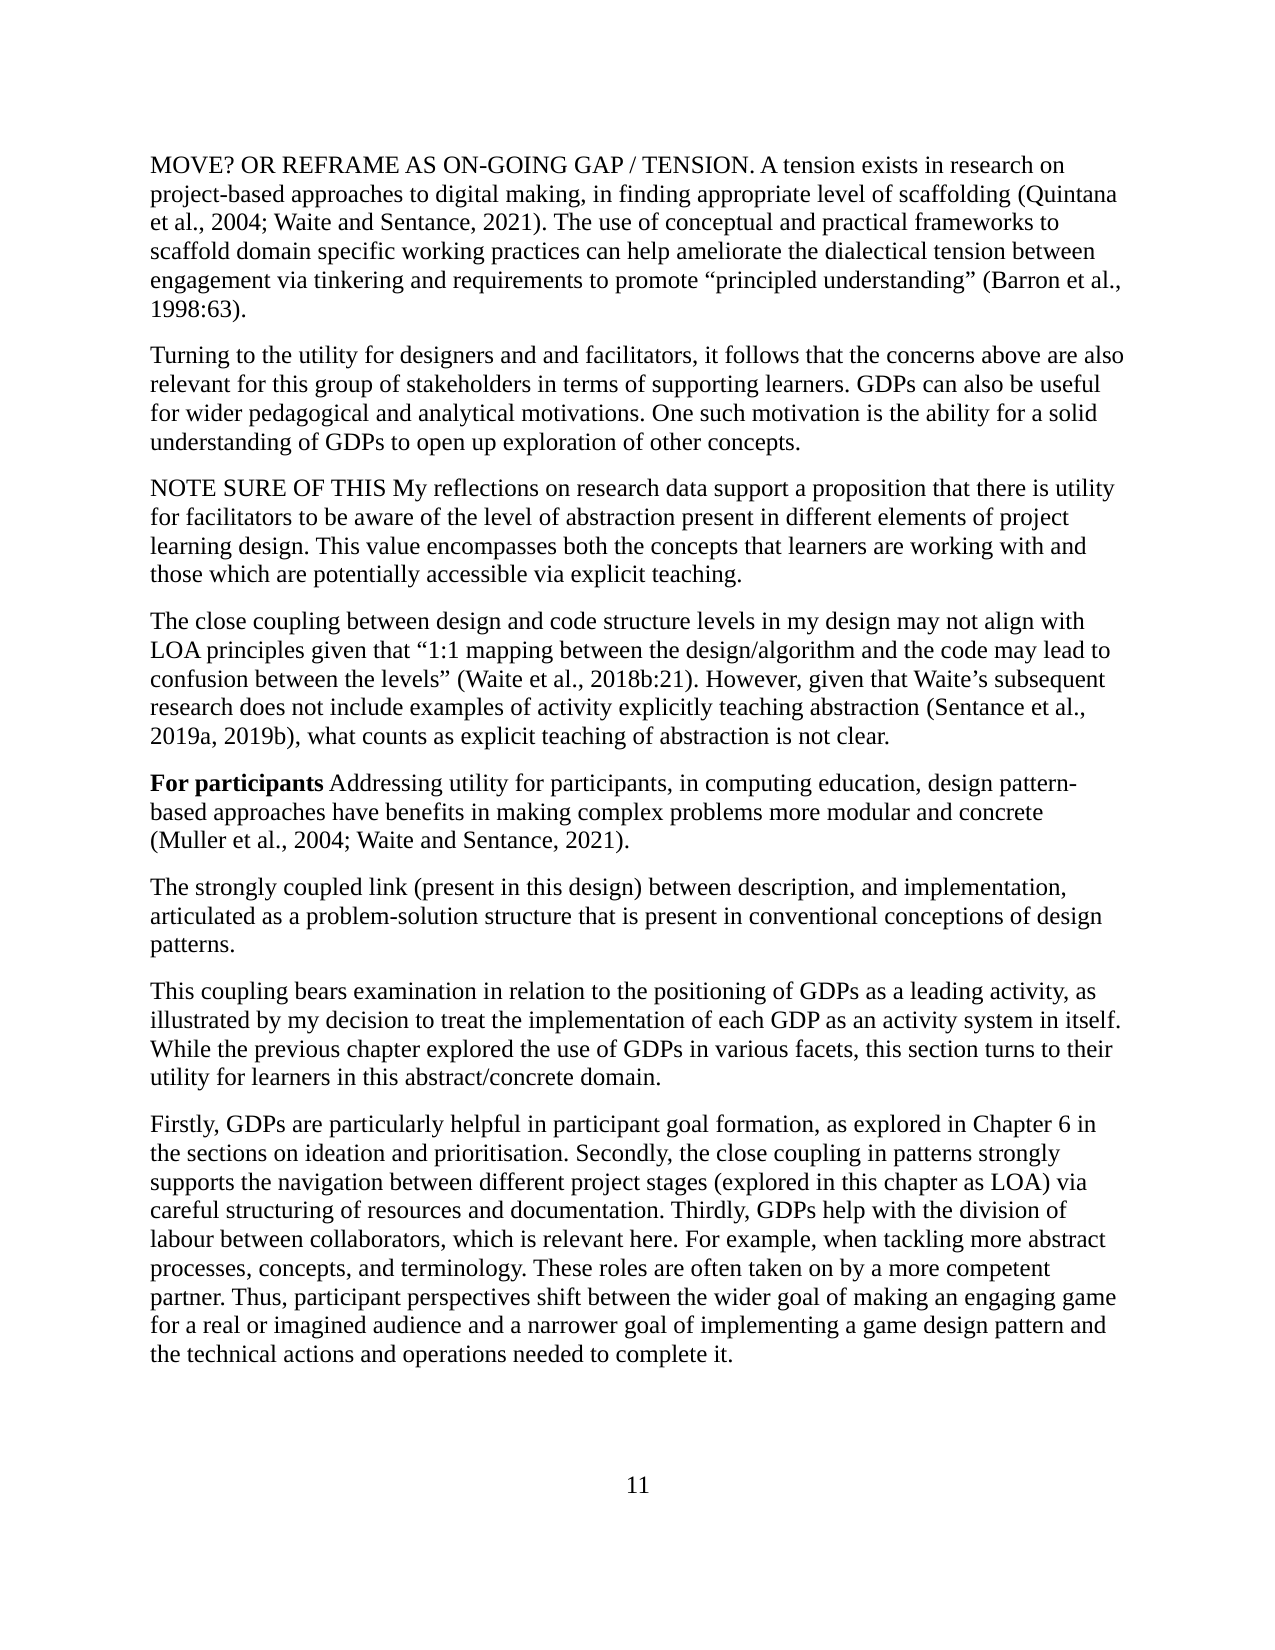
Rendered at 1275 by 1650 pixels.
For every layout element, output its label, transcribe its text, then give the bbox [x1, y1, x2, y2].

text For participants Addressing utility for participants, in computing education, design pattern-based approaches have benefits in making complex problems more modular and concrete (Muller et al., 2004; Waite and Sentance, 2021). [150, 768, 1125, 854]
text The close coupling between design and code structure levels in my design may not align with LOA principles given that “1:1 mapping between the design/algorithm and the code may lead to confusion between the levels” (Waite et al., 2018b:21). However, given that Waite’s subsequent research does not include examples of activity explicitly teaching abstraction (Sentance et al., 2019a, 2019b), what counts as explicit teaching of abstraction is not clear. [150, 606, 1125, 750]
text NOTE SURE OF THIS My reflections on research data support a proposition that there is utility for facilitators to be aware of the level of abstraction present in different elements of project learning design. This value encompasses both the concepts that learners are working with and those which are potentially accessible via explicit teaching. [150, 473, 1125, 588]
text The strongly coupled link (present in this design) between description, and implementation, articulated as a problem-solution structure that is present in conventional conceptions of design patterns. [150, 872, 1125, 958]
text Firstly, GDPs are particularly helpful in participant goal formation, as explored in Chapter 6 in the sections on ideation and prioritisation. Secondly, the close coupling in patterns strongly supports the navigation between different project stages (explored in this chapter as LOA) via careful structuring of resources and documentation. Thirdly, GDPs help with the division of labour between collaborators, which is relevant here. For example, when tackling more abstract processes, concepts, and terminology. These roles are often taken on by a more competent partner. Thus, participant perspectives shift between the wider goal of making an engaging game for a real or imagined audience and a narrower goal of implementing a game design pattern and the technical actions and operations needed to complete it. [150, 1109, 1125, 1368]
text This coupling bears examination in relation to the positioning of GDPs as a leading activity, as illustrated by my decision to treat the implementation of each GDP as an activity system in itself. While the previous chapter explored the use of GDPs in various facets, this section turns to their utility for learners in this abstract/concrete domain. [150, 976, 1125, 1091]
text Turning to the utility for designers and and facilitators, it follows that the concerns above are also relevant for this group of stakeholders in terms of supporting learners. GDPs can also be useful for wider pedagogical and analytical motivations. One such motivation is the ability for a solid understanding of GDPs to open up exploration of other concepts. [150, 340, 1125, 455]
text MOVE? OR REFRAME AS ON-GOING GAP / TENSION. A tension exists in research on project-based approaches to digital making, in finding appropriate level of scaffolding (Quintana et al., 2004; Waite and Sentance, 2021). The use of conceptual and practical frameworks to scaffold domain specific working practices can help ameliorate the dialectical tension between engagement via tinkering and requirements to promote “principled understanding” (Barron et al., 1998:63). [150, 150, 1125, 322]
